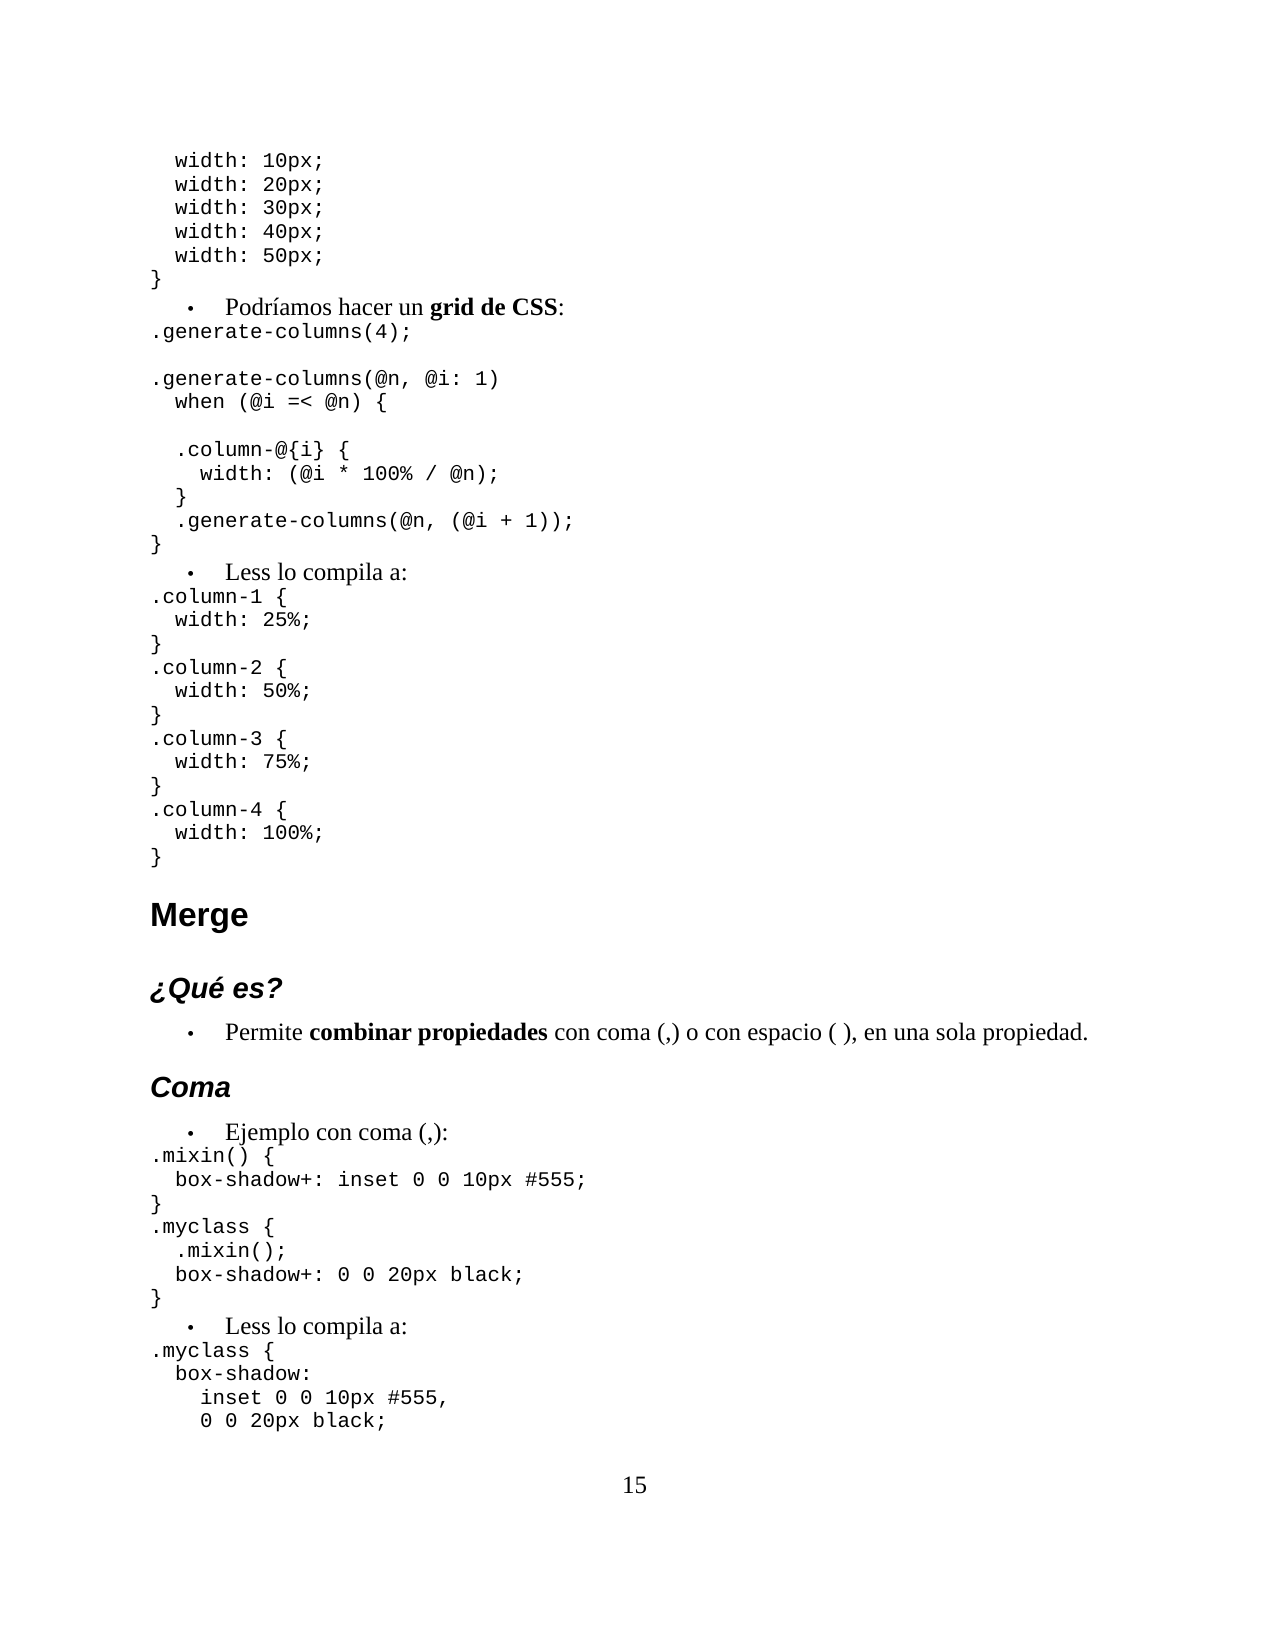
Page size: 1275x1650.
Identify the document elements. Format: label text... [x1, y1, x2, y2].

text width: 30px; [150, 197, 1125, 221]
text .column-@{i} { [150, 439, 1125, 462]
text } [150, 533, 1125, 557]
text .column-1 { [150, 586, 1125, 609]
text .generate-columns(4); [150, 321, 1125, 344]
list Less lo compila a: [187, 1311, 1125, 1339]
text inset 0 0 10px #555, [150, 1387, 1125, 1411]
text .generate-columns(@n, @i: 1) [150, 368, 1125, 392]
text } [150, 1287, 1125, 1311]
text .column-2 { [150, 657, 1125, 680]
text box-shadow: [150, 1363, 1125, 1387]
text 0 0 20px black; [150, 1411, 1125, 1434]
list Less lo compila a: [187, 557, 1125, 586]
text .myclass { [150, 1216, 1125, 1240]
text .mixin(); [150, 1240, 1125, 1263]
text .mixin() { [150, 1145, 1125, 1169]
subtitle ¿Qué es? [150, 971, 1125, 1004]
text } [150, 1193, 1125, 1216]
text .myclass { [150, 1339, 1125, 1363]
list Podríamos hacer un grid de CSS: [187, 292, 1125, 321]
text width: (@i * 100% / @n); [150, 462, 1125, 486]
text .generate-columns(@n, (@i + 1)); [150, 510, 1125, 533]
text } [150, 486, 1125, 510]
text width: 40px; [150, 221, 1125, 244]
text box-shadow+: 0 0 20px black; [150, 1263, 1125, 1287]
text when (@i =< @n) { [150, 392, 1125, 415]
text width: 25%; [150, 609, 1125, 633]
text width: 75%; [150, 751, 1125, 775]
text } [150, 704, 1125, 728]
text } [150, 846, 1125, 869]
text box-shadow+: inset 0 0 10px #555; [150, 1169, 1125, 1193]
text } [150, 268, 1125, 292]
text } [150, 633, 1125, 657]
text .column-3 { [150, 728, 1125, 751]
text width: 100%; [150, 822, 1125, 846]
text } [150, 775, 1125, 799]
text width: 50px; [150, 244, 1125, 268]
subtitle Merge [150, 894, 1125, 933]
list Permite combinar propiedades con coma (,) o con espacio ( ), en una sola propiedad. [187, 1017, 1125, 1046]
text width: 10px; [150, 150, 1125, 174]
subtitle Coma [150, 1071, 1125, 1104]
text .column-4 { [150, 799, 1125, 822]
text width: 50%; [150, 680, 1125, 704]
list Ejemplo con coma (,): [187, 1117, 1125, 1145]
text width: 20px; [150, 174, 1125, 197]
